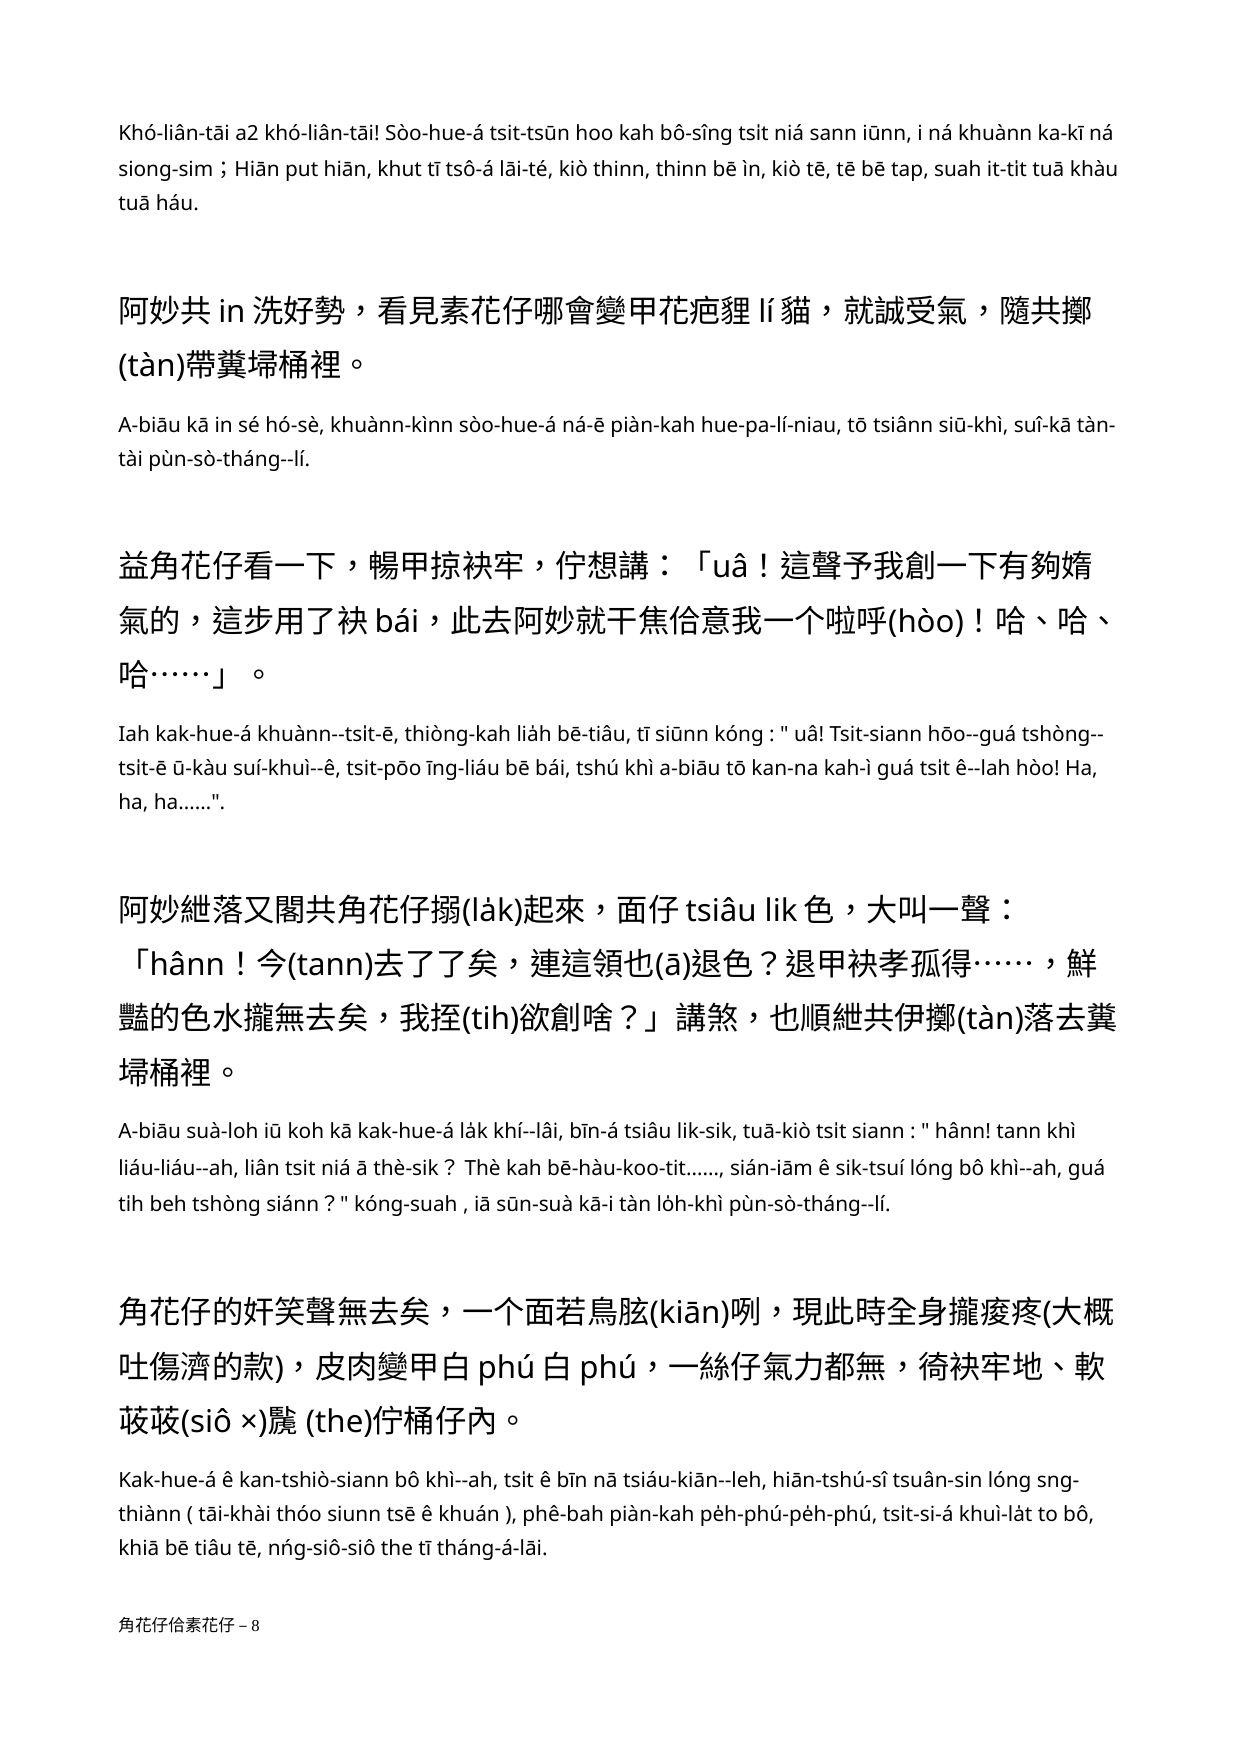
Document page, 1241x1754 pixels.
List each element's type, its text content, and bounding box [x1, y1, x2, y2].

text 益角花仔看一下，暢甲掠袂牢，佇想講：「uâ！這聲予我創一下有夠媠氣的，這步用了袂bái，此去阿妙就干焦佮意我一个啦呼(hòo)！哈、哈、哈……」。 [118, 541, 1122, 695]
text A-biāu kā in sé hó-sè, khuànn-kìnn sòo-hue-á ná-ē piàn-kah hue-pa-lí-niau, tō tsiânn siū-khì, suî-kā tàn-tài pùn-sò-tháng--lí. [118, 410, 1122, 472]
text 阿妙紲落又閣共角花仔搦(la̍k)起來，面仔tsiâu lik色，大叫一聲：「hânn！今(tann)去了了矣，連這領也(ā)退色？退甲袂孝孤得……，鮮豔的色水攏無去矣，我挃(tih)欲創啥？」講煞，也順紲共伊擲(tàn)落去糞埽桶裡。 [118, 885, 1122, 1093]
text 角花仔的奸笑聲無去矣，一个面若鳥胘(kiān)咧，現此時全身攏痠疼(大概吐傷濟的款)，皮肉變甲白phú白phú，一絲仔氣力都無，徛袂牢地、軟荍荍(siô ×)䖙 (the)佇桶仔內。 [118, 1287, 1122, 1442]
text Kak-hue-á ê kan-tshiò-siann bô khì--ah, tsi̍t ê bīn nā tsiáu-kiān--leh, hiān-tshú-sî tsuân-sin lóng sng-thiànn ( tāi-khài thóo siunn tsē ê khuán ), phê-bah piàn-kah pe̍h-phú-pe̍h-phú, tsi̍t-si-á khuì-la̍t to bô, khiā bē tiâu tē, nńg-siô-siô the tī tháng-á-lāi. [118, 1465, 1122, 1562]
text 阿妙共in洗好勢，看見素花仔哪會變甲花疤貍lí貓，就誠受氣，隨共擲(tàn)帶糞埽桶裡。 [118, 286, 1122, 386]
text Iah kak-hue-á khuànn--tsi̍t-ē, thiòng-kah lia̍h bē-tiâu, tī siūnn kóng : " uâ! Tsit-siann hōo--guá tshòng--tsi̍t-ē ū-kàu suí-khuì--ê, tsit-pōo īng-liáu bē bái, tshú khì a-biāu tō kan-na kah-ì guá tsi̍t ê--lah hòo! Ha, ha, ha……". [118, 719, 1122, 816]
text A-biāu suà-loh iū koh kā kak-hue-á la̍k khí--lâi, bīn-á tsiâu lik-sik, tuā-kiò tsi̍t siann : " hânn! tann khì liáu-liáu--ah, liân tsit niá ā thè-sik？ Thè kah bē-hàu-koo-tit……, sián-iām ê sik-tsuí lóng bô khì--ah, guá ti̍h beh tshòng siánn？" kóng-suah , iā sūn-suà kā-i tàn lo̍h-khì pùn-sò-tháng--lí. [118, 1117, 1122, 1218]
text Khó-liân-tāi a2 khó-liân-tāi! Sòo-hue-á tsit-tsūn hoo kah bô-sîng tsi̍t niá sann iūnn, i ná khuànn ka-kī ná siong-sim；Hiān put hiān, khut tī tsô-á lāi-té, kiò thinn, thinn bē ìn, kiò tē, tē bē tap, suah it-ti̍t tuā khàu tuā háu. [118, 118, 1122, 217]
